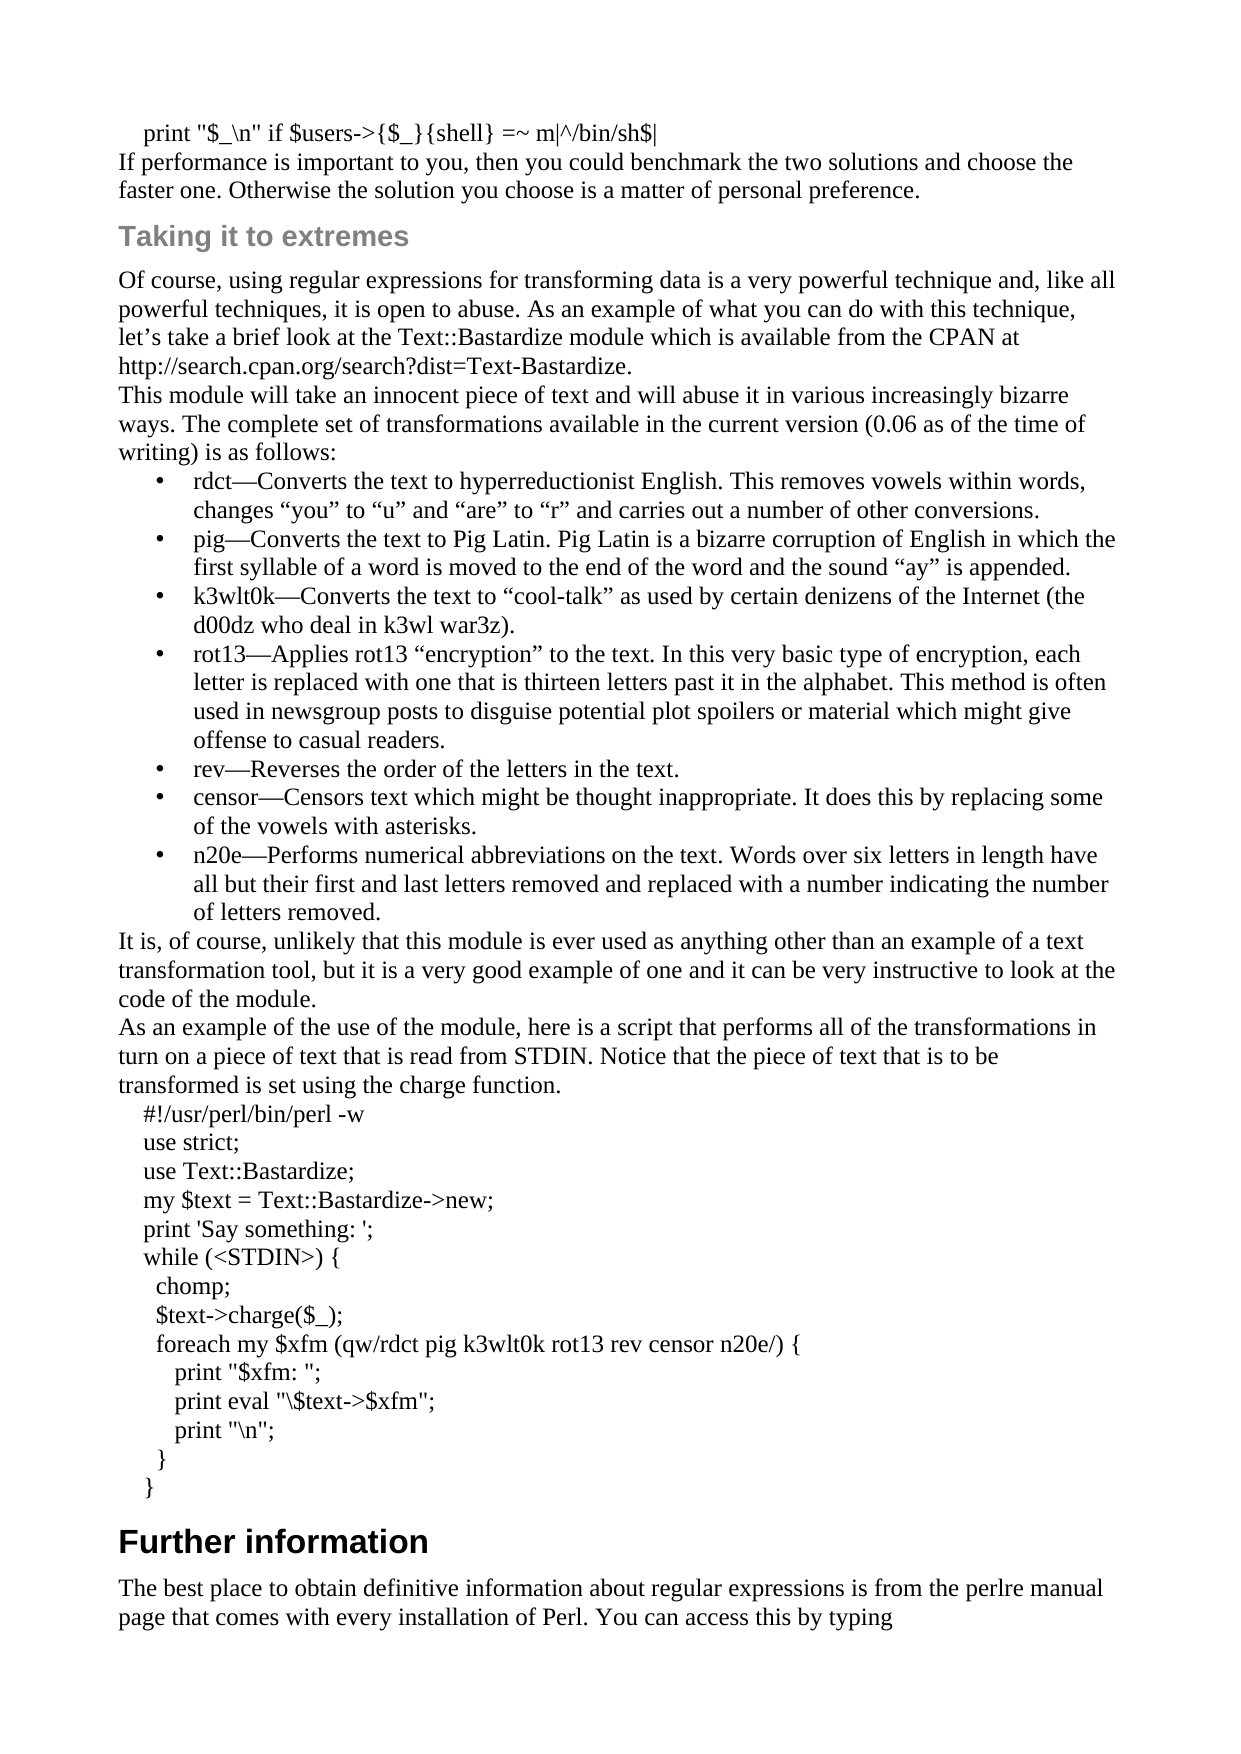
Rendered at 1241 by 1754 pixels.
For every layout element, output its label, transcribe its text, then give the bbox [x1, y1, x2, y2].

text print "$_\n" if $users->{$_}{shell} =~ m|^/bin/sh$| [118, 118, 1122, 147]
text use strict; [118, 1127, 1122, 1156]
text print 'Say something: '; [118, 1214, 1122, 1242]
list rdct—Converts the text to hyperreductionist English. This removes vowels within words, changes “you” to “u” and “are” to “r” and carries out a number of other conversions. [156, 466, 1122, 524]
text As an example of the use of the module, here is a script that performs all of the transformations in turn on a piece of text that is read from STDIN. Notice that the piece of text that is to be transformed is set using the charge function. [118, 1012, 1122, 1099]
text chomp; [118, 1271, 1122, 1300]
text #!/usr/perl/bin/perl -w [118, 1099, 1122, 1127]
text Of course, using regular expressions for transforming data is a very powerful technique and, like all powerful techniques, it is open to abuse. As an example of what you can do with this technique, let’s take a brief look at the Text::Bastardize module which is available from the CPAN at http://search.cpan.org/search?dist=Text-Bastardize. [118, 265, 1122, 380]
text while (<STDIN>) { [118, 1242, 1122, 1271]
text print "\n"; [118, 1415, 1122, 1444]
list k3wlt0k—Converts the text to “cool-talk” as used by certain denizens of the Internet (the d00dz who deal in k3wl war3z). [156, 581, 1122, 639]
text } [118, 1444, 1122, 1472]
text foreach my $xfm (qw/rdct pig k3wlt0k rot13 rev censor n20e/) { [118, 1329, 1122, 1357]
text It is, of course, unlikely that this module is ever used as anything other than an example of a text transformation tool, but it is a very good example of one and it can be very instructive to look at the code of the module. [118, 926, 1122, 1012]
text use Text::Bastardize; [118, 1156, 1122, 1185]
text This module will take an innocent piece of text and will abuse it in various increasingly bizarre ways. The complete set of transformations available in the current version (0.06 as of the time of writing) is as follows: [118, 380, 1122, 466]
text print eval "\$text->$xfm"; [118, 1386, 1122, 1415]
list n20e—Performs numerical abbreviations on the text. Words over six letters in length have all but their first and last letters removed and replaced with a number indicating the number of letters removed. [156, 840, 1122, 926]
list censor—Censors text which might be thought inappropriate. It does this by replacing some of the vowels with asterisks. [156, 782, 1122, 840]
list pig—Converts the text to Pig Latin. Pig Latin is a bizarre corruption of English in which the first syllable of a word is moved to the end of the word and the sound “ay” is appended. [156, 524, 1122, 581]
list rot13—Applies rot13 “encryption” to the text. In this very basic type of encryption, each letter is replaced with one that is thirteen letters past it in the alphabet. This method is often used in newsgroup posts to disguise potential plot spoilers or material which might give offense to casual readers. [156, 639, 1122, 754]
text print "$xfm: "; [118, 1357, 1122, 1386]
text If performance is important to you, then you could benchmark the two solutions and choose the faster one. Otherwise the solution you choose is a matter of personal preference. [118, 147, 1122, 204]
text The best place to obtain definitive information about regular expressions is from the perlre manual page that comes with every installation of Perl. You can access this by typing [118, 1573, 1122, 1631]
subtitle Further information [118, 1522, 1122, 1561]
text $text->charge($_); [118, 1300, 1122, 1329]
list rev—Reverses the order of the letters in the text. [156, 754, 1122, 782]
subtitle Taking it to extremes [118, 219, 1122, 252]
text my $text = Text::Bastardize->new; [118, 1185, 1122, 1214]
text } [118, 1472, 1122, 1501]
